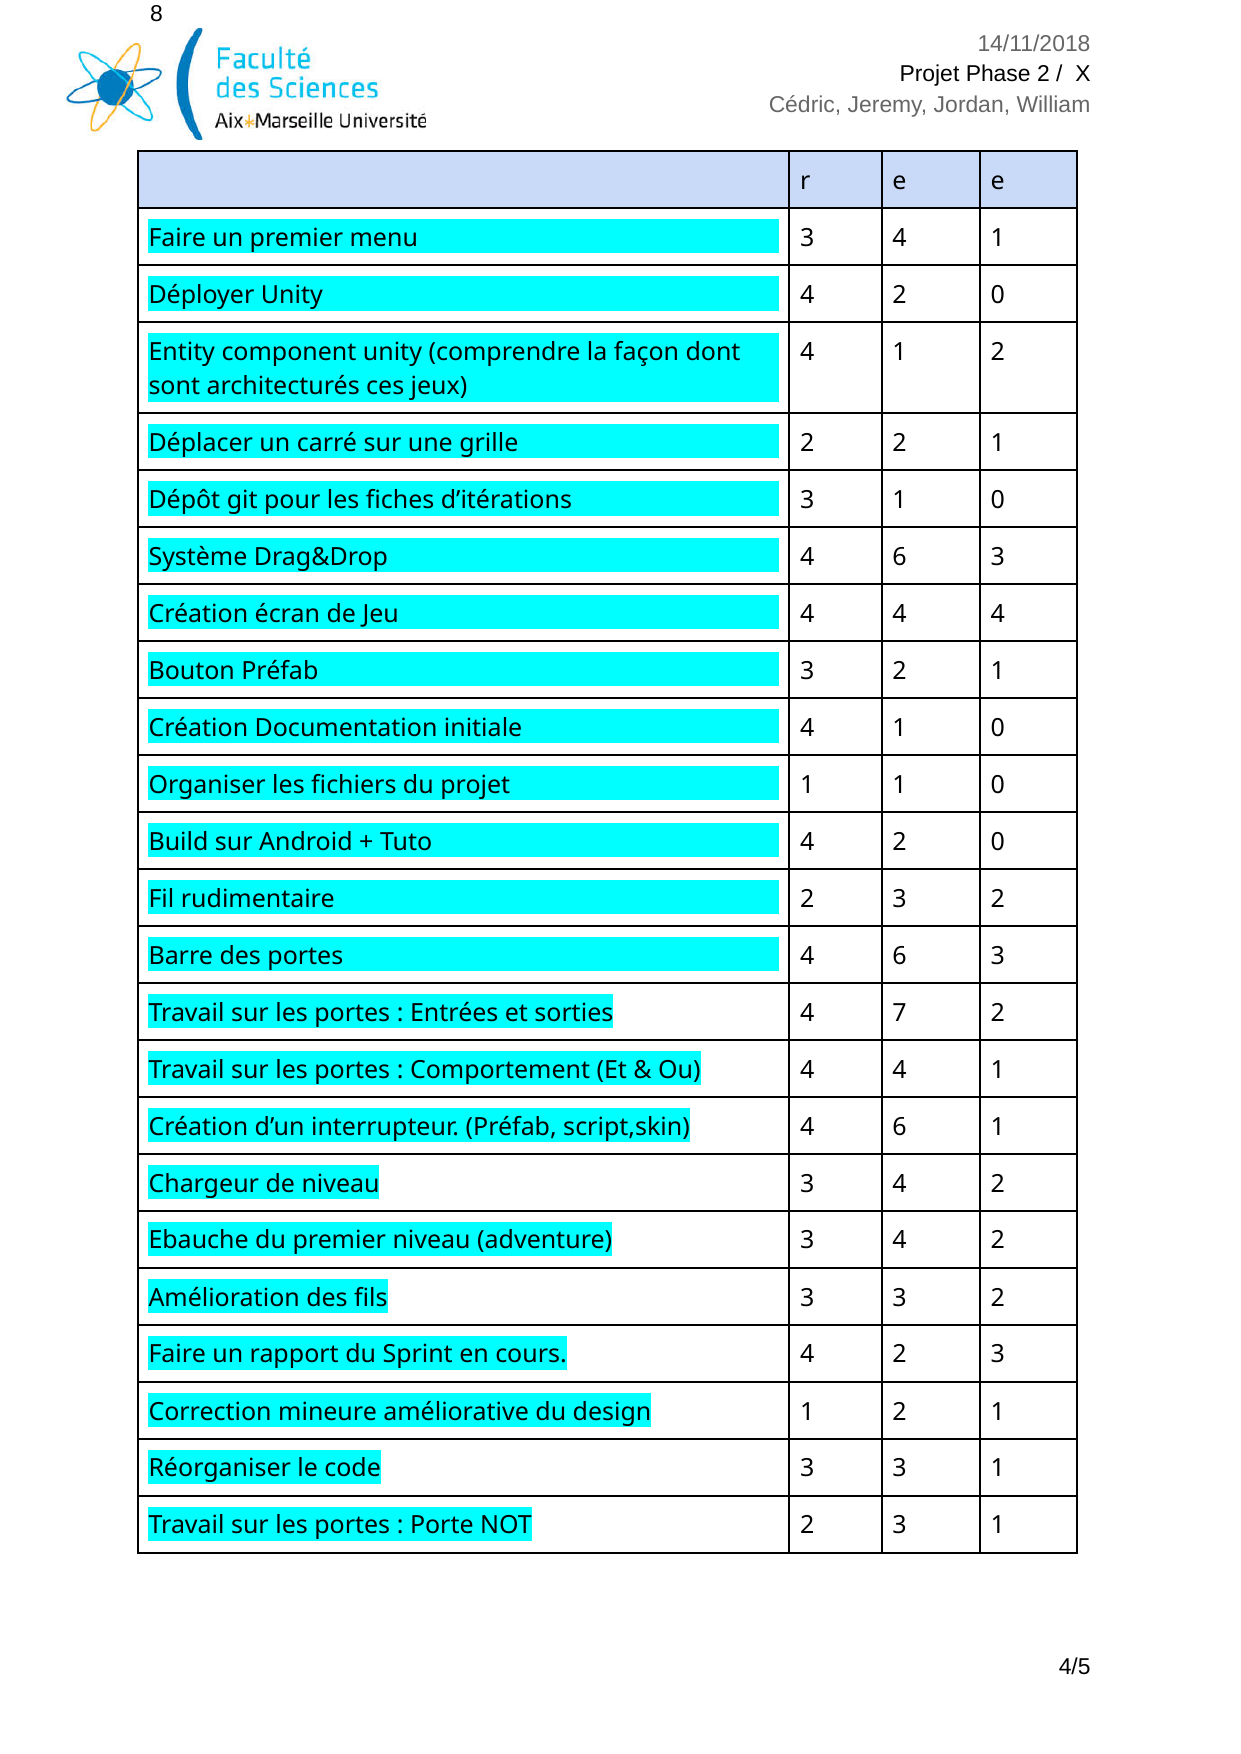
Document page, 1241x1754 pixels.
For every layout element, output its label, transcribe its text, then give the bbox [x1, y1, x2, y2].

table_cell 2 [883, 266, 979, 321]
table_cell 4 [790, 266, 881, 321]
table_cell 2 [790, 1497, 881, 1552]
table_cell Faire un rapport du Sprint en cours. [139, 1326, 788, 1381]
table_cell Réorganiser le code [139, 1440, 788, 1494]
table_cell 4 [790, 927, 881, 982]
table_header e [981, 152, 1076, 207]
table_cell Correction mineure améliorative du design [139, 1383, 788, 1438]
table_cell 6 [883, 927, 979, 982]
table_cell 1 [883, 699, 979, 754]
table_cell Création écran de Jeu [139, 585, 788, 640]
table_cell 2 [981, 870, 1076, 925]
table_cell 7 [883, 984, 979, 1039]
table_cell Bouton Préfab [139, 642, 788, 697]
table_cell 3 [790, 1155, 881, 1210]
table_cell 3 [883, 1497, 979, 1552]
table_cell 4 [883, 1212, 979, 1267]
table_cell 4 [790, 1098, 881, 1153]
table_cell 2 [981, 984, 1076, 1039]
table_cell 3 [790, 1212, 881, 1267]
table_cell 1 [981, 1041, 1076, 1096]
table_cell 0 [981, 699, 1076, 754]
table_cell Barre des portes [139, 927, 788, 982]
table_cell 2 [790, 414, 881, 469]
table_cell Entity component unity (comprendre la façon dont sont architecturés ces jeux) [139, 323, 788, 412]
table_cell 1 [981, 209, 1076, 264]
table_cell 3 [790, 642, 881, 697]
table_cell 6 [883, 1098, 979, 1153]
table_cell 2 [883, 414, 979, 469]
table_cell 3 [981, 528, 1076, 583]
table_cell 4 [883, 1041, 979, 1096]
table_cell 1 [981, 1098, 1076, 1153]
table_cell 2 [981, 1155, 1076, 1210]
table_cell 4 [883, 1155, 979, 1210]
table_cell 4 [790, 585, 881, 640]
table_cell 1 [981, 414, 1076, 469]
table_cell 2 [883, 1326, 979, 1381]
table_cell 4 [790, 1326, 881, 1381]
table_cell Travail sur les portes : Porte NOT [139, 1497, 788, 1552]
table_cell 3 [790, 1269, 881, 1324]
table_cell Création Documentation initiale [139, 699, 788, 754]
table_cell Fil rudimentaire [139, 870, 788, 925]
table_cell 1 [981, 1440, 1076, 1494]
table_cell Amélioration des fils [139, 1269, 788, 1324]
table_cell 2 [883, 642, 979, 697]
table_cell Organiser les fichiers du projet [139, 756, 788, 811]
table_cell Dépôt git pour les fiches d’itérations [139, 471, 788, 526]
table_cell 0 [981, 813, 1076, 868]
table_cell Chargeur de niveau [139, 1155, 788, 1210]
table_cell 4 [790, 323, 881, 412]
table_cell 3 [981, 927, 1076, 982]
table_cell Déplacer un carré sur une grille [139, 414, 788, 469]
table_cell 6 [883, 528, 979, 583]
table_header [139, 152, 788, 207]
table_cell 0 [981, 471, 1076, 526]
table_cell Ebauche du premier niveau (adventure) [139, 1212, 788, 1267]
table_cell 1 [790, 1383, 881, 1438]
table_cell 1 [790, 756, 881, 811]
table_cell 3 [883, 870, 979, 925]
table_cell 3 [981, 1326, 1076, 1381]
table_cell 3 [883, 1440, 979, 1494]
table_cell 4 [883, 585, 979, 640]
table_cell 1 [883, 471, 979, 526]
table_cell 3 [790, 1440, 881, 1494]
table_cell 0 [981, 266, 1076, 321]
table_cell 2 [981, 323, 1076, 412]
table_cell 3 [790, 471, 881, 526]
table_cell 2 [790, 870, 881, 925]
table_cell 3 [790, 209, 881, 264]
table_cell 4 [883, 209, 979, 264]
table_cell 3 [883, 1269, 979, 1324]
table_cell 0 [981, 756, 1076, 811]
table_cell Travail sur les portes : Entrées et sorties [139, 984, 788, 1039]
table_cell 4 [790, 813, 881, 868]
table_cell 1 [981, 642, 1076, 697]
table_cell 4 [790, 699, 881, 754]
picture [65, 28, 426, 140]
table_cell Faire un premier menu [139, 209, 788, 264]
table_cell Travail sur les portes : Comportement (Et & Ou) [139, 1041, 788, 1096]
table_cell 1 [981, 1497, 1076, 1552]
table_cell Déployer Unity [139, 266, 788, 321]
table_cell Système Drag&Drop [139, 528, 788, 583]
table_cell 4 [790, 528, 881, 583]
table_cell 1 [883, 323, 979, 412]
table_cell Build sur Android + Tuto [139, 813, 788, 868]
table_header r [790, 152, 881, 207]
table_cell 2 [883, 1383, 979, 1438]
table_cell Création d’un interrupteur. (Préfab, script,skin) [139, 1098, 788, 1153]
table_cell 1 [981, 1383, 1076, 1438]
table_cell 1 [883, 756, 979, 811]
table_cell 4 [790, 1041, 881, 1096]
table_cell 4 [981, 585, 1076, 640]
table_cell 2 [981, 1269, 1076, 1324]
table_cell 4 [790, 984, 881, 1039]
table_header e [883, 152, 979, 207]
table_cell 2 [981, 1212, 1076, 1267]
table_cell 2 [883, 813, 979, 868]
